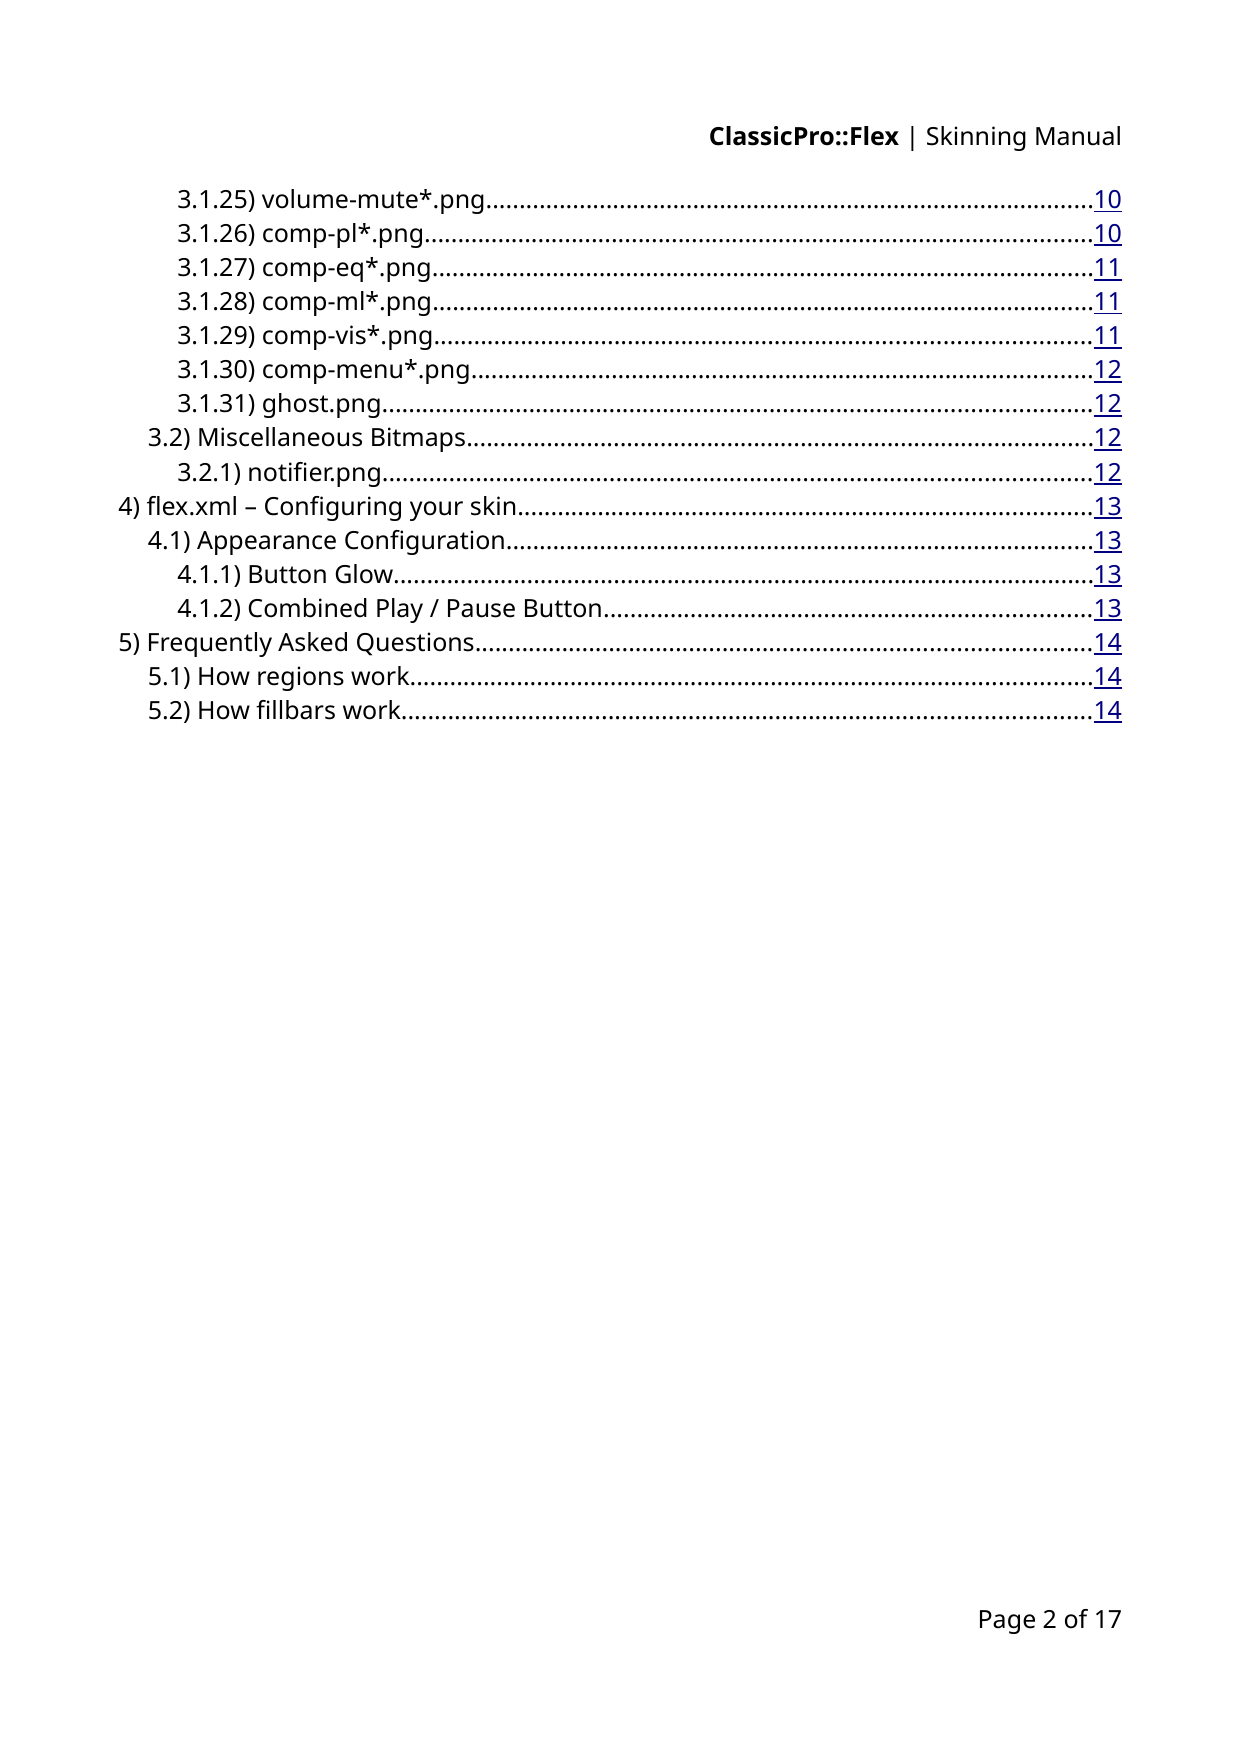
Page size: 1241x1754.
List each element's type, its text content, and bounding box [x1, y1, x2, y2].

text 3.2) Miscellaneous Bitmaps 12 [148, 420, 1122, 454]
text 5.1) How regions work 14 [148, 658, 1122, 693]
text 3.1.25) volume-mute*.png 10 [177, 182, 1122, 216]
text 3.1.31) ghost.png 12 [177, 386, 1122, 420]
text 3.1.26) comp-pl*.png 10 [177, 216, 1122, 250]
text 3.1.28) comp-ml*.png 11 [177, 284, 1122, 318]
text 3.2.1) notifier.png 12 [177, 454, 1122, 488]
text 4.1.1) Button Glow 13 [177, 556, 1122, 590]
text 3.1.30) comp-menu*.png 12 [177, 352, 1122, 386]
text 4.1) Appearance Configuration 13 [148, 522, 1122, 556]
text 4) flex.xml – Configuring your skin 13 [118, 488, 1122, 522]
text 3.1.29) comp-vis*.png 11 [177, 318, 1122, 352]
text 5.2) How fillbars work 14 [148, 693, 1122, 727]
text 3.1.27) comp-eq*.png 11 [177, 250, 1122, 284]
text 4.1.2) Combined Play / Pause Button 13 [177, 590, 1122, 624]
text 5) Frequently Asked Questions 14 [118, 624, 1122, 658]
